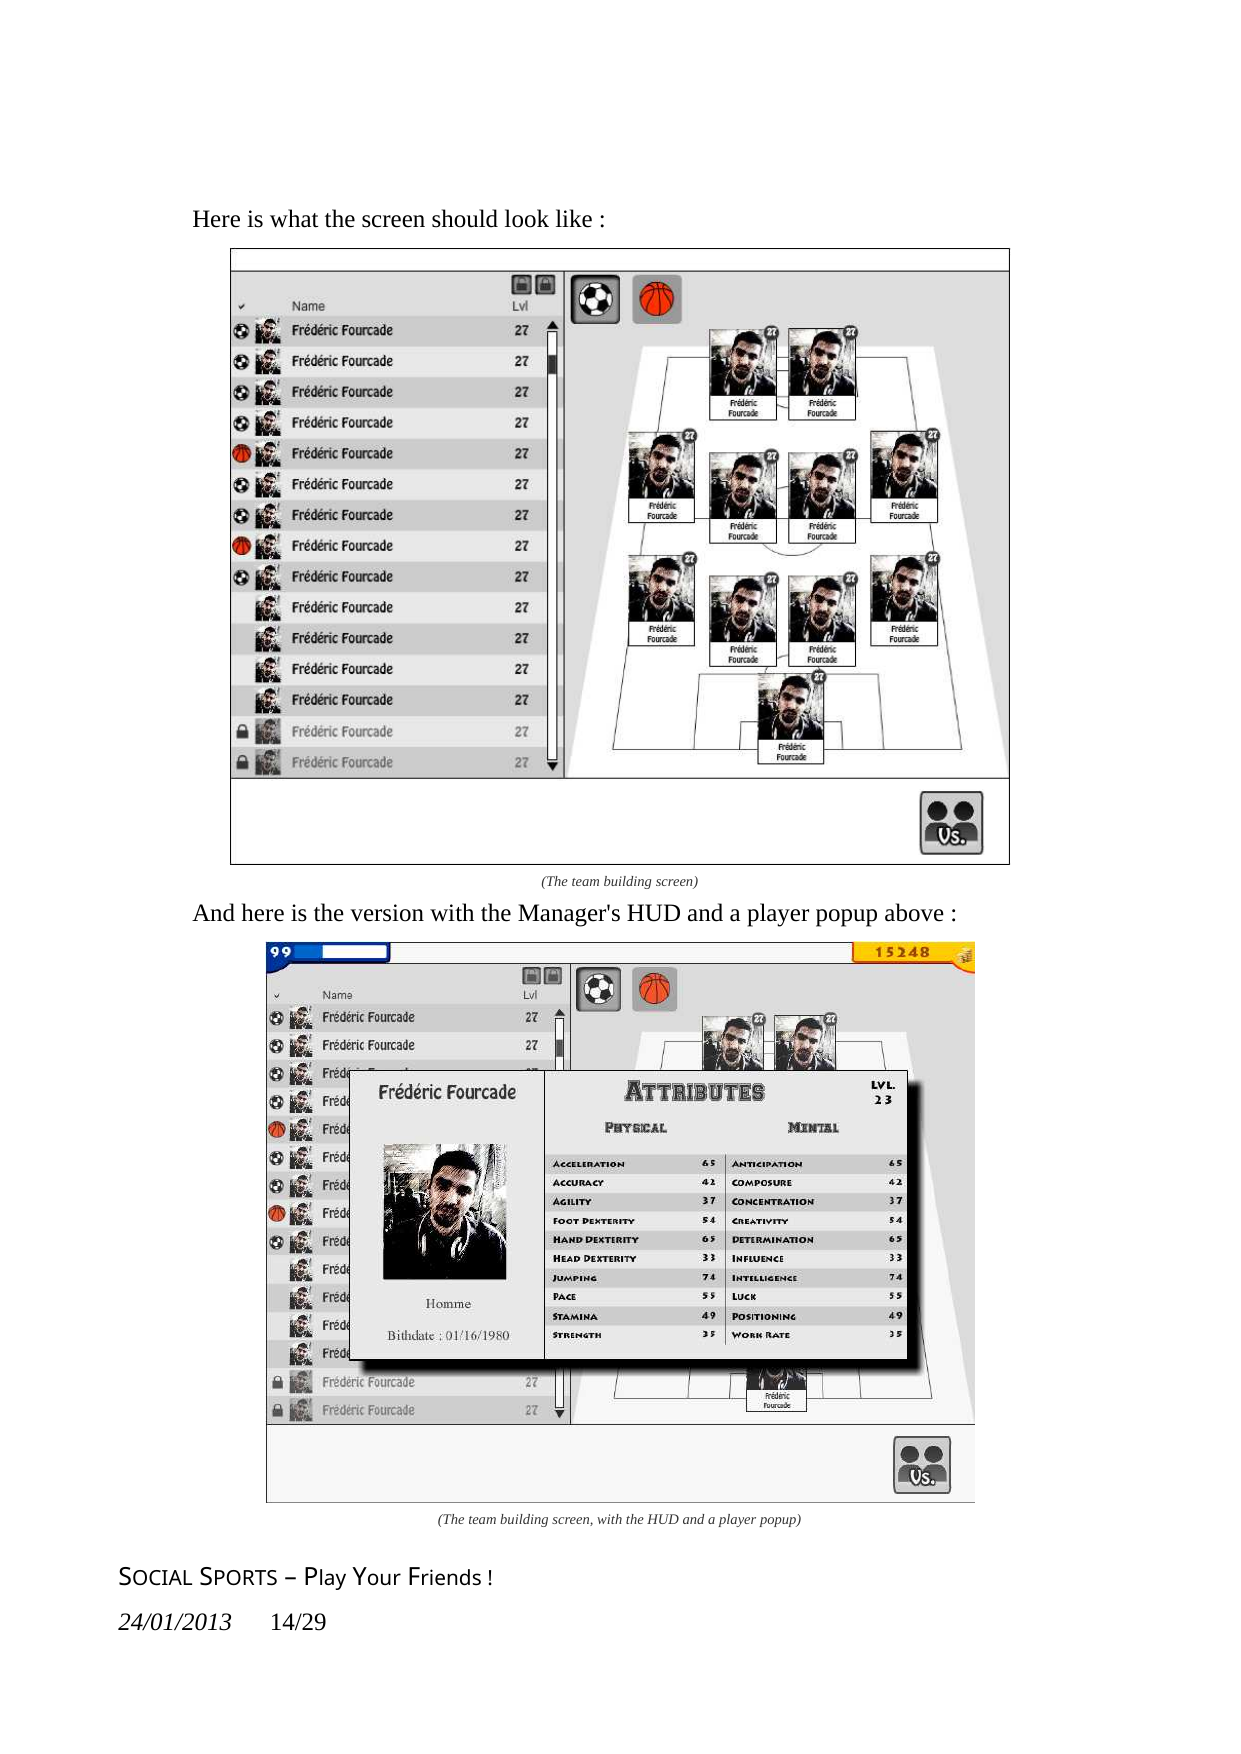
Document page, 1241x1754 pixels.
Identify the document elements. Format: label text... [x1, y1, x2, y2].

text And here is the version with the Manager's HUD and a player popup above : [118, 898, 1122, 927]
text Here is what the screen should look like : [118, 204, 1122, 233]
text (The team building screen, with the HUD and a player popup) [118, 941, 1122, 1527]
picture [229, 247, 1011, 865]
text (The team building screen) [118, 247, 1122, 890]
picture [265, 941, 975, 1503]
